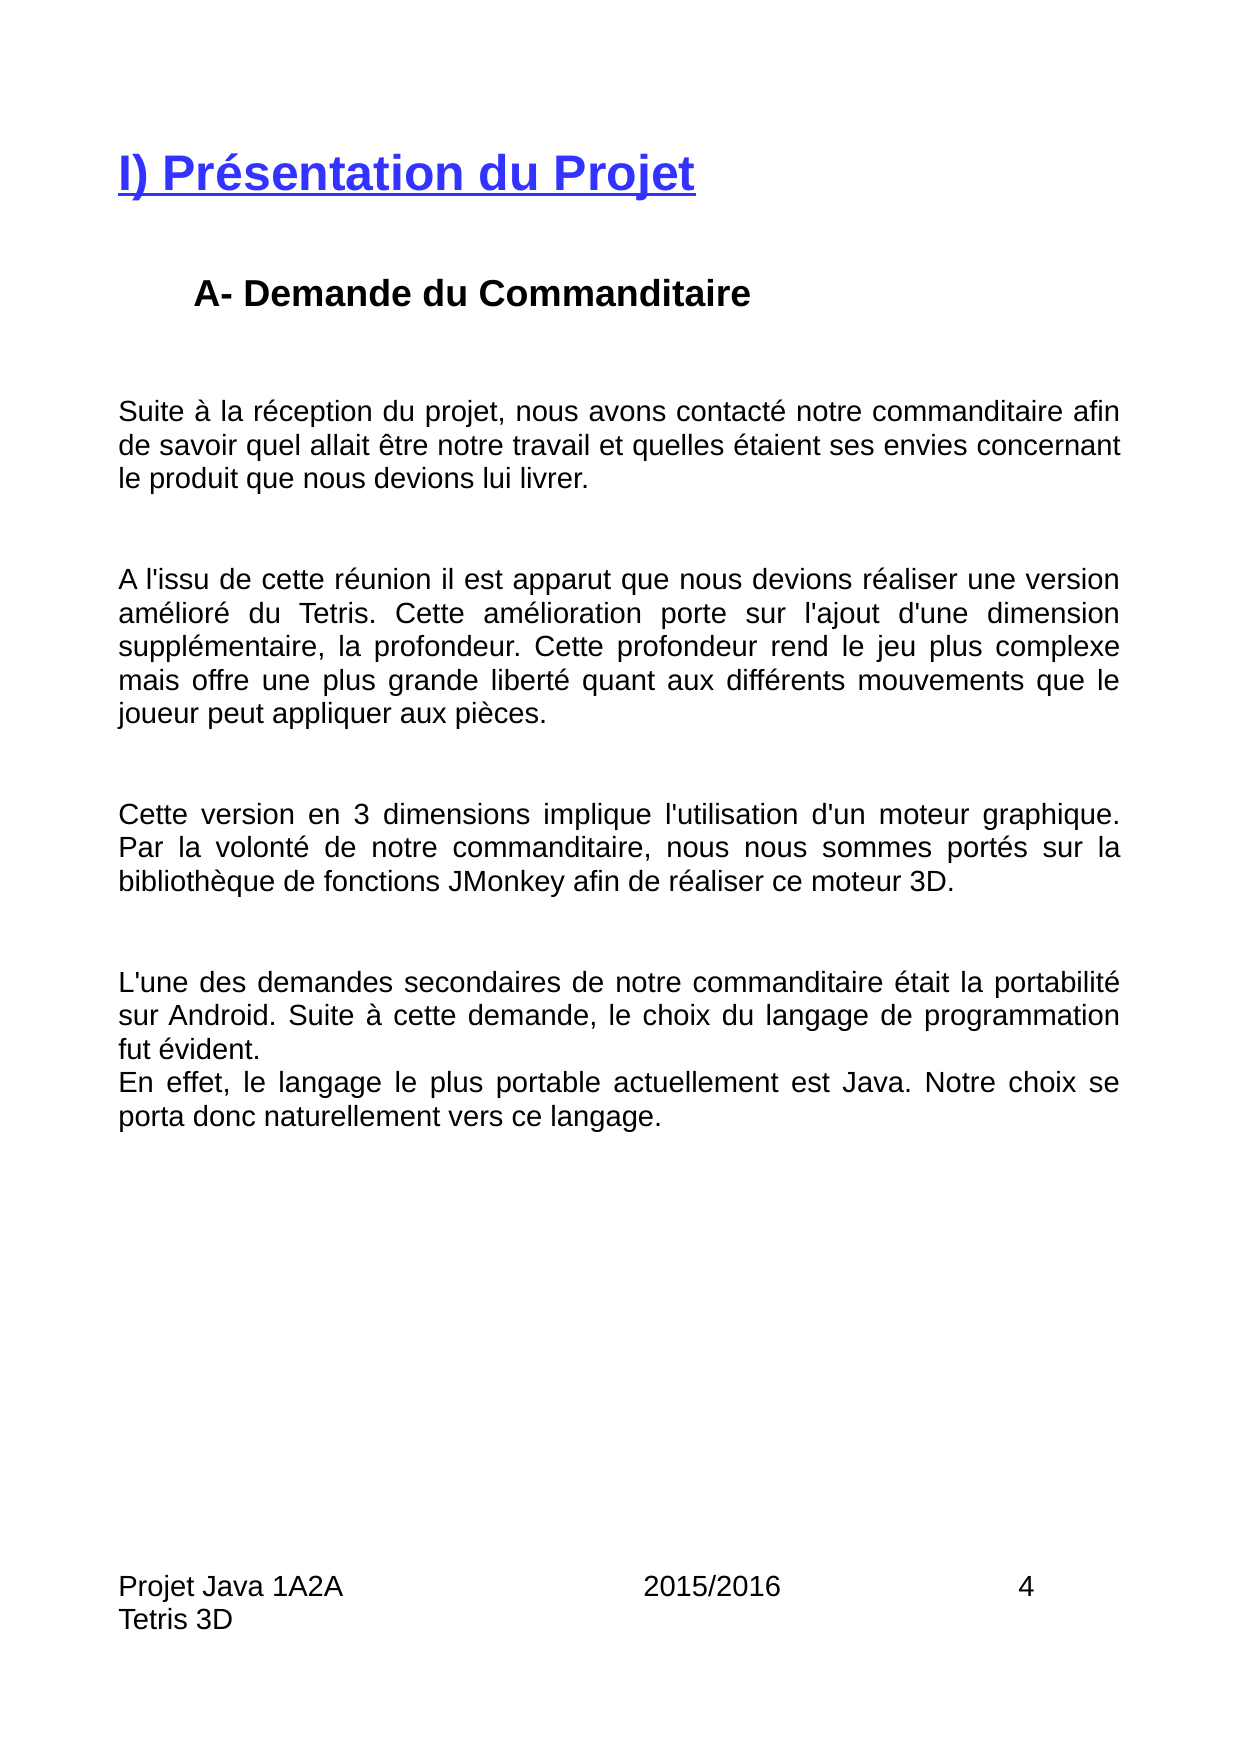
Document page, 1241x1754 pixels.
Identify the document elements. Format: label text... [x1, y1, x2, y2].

subtitle I) Présentation du Projet [118, 143, 1122, 201]
text En effet, le langage le plus portable actuellement est Java. Notre choix se porta donc naturellement vers ce langage. [118, 1065, 1122, 1132]
subtitle A- Demande du Commanditaire [118, 272, 1122, 315]
text L'une des demandes secondaires de notre commanditaire était la portabilité sur Android. Suite à cette demande, le choix du langage de programmation fut évident. [118, 964, 1122, 1065]
text A l'issu de cette réunion il est apparut que nous devions réaliser une version amélioré du Tetris. Cette amélioration porte sur l'ajout d'une dimension supplémentaire, la profondeur. Cette profondeur rend le jeu plus complexe mais offre une plus grande liberté quant aux différents mouvements que le joueur peut appliquer aux pièces. [118, 562, 1122, 730]
text Suite à la réception du projet, nous avons contacté notre commanditaire afin de savoir quel allait être notre travail et quelles étaient ses envies concernant le produit que nous devions lui livrer. [118, 394, 1122, 495]
text Cette version en 3 dimensions implique l'utilisation d'un moteur graphique. Par la volonté de notre commanditaire, nous nous sommes portés sur la bibliothèque de fonctions JMonkey afin de réaliser ce moteur 3D. [118, 797, 1122, 897]
